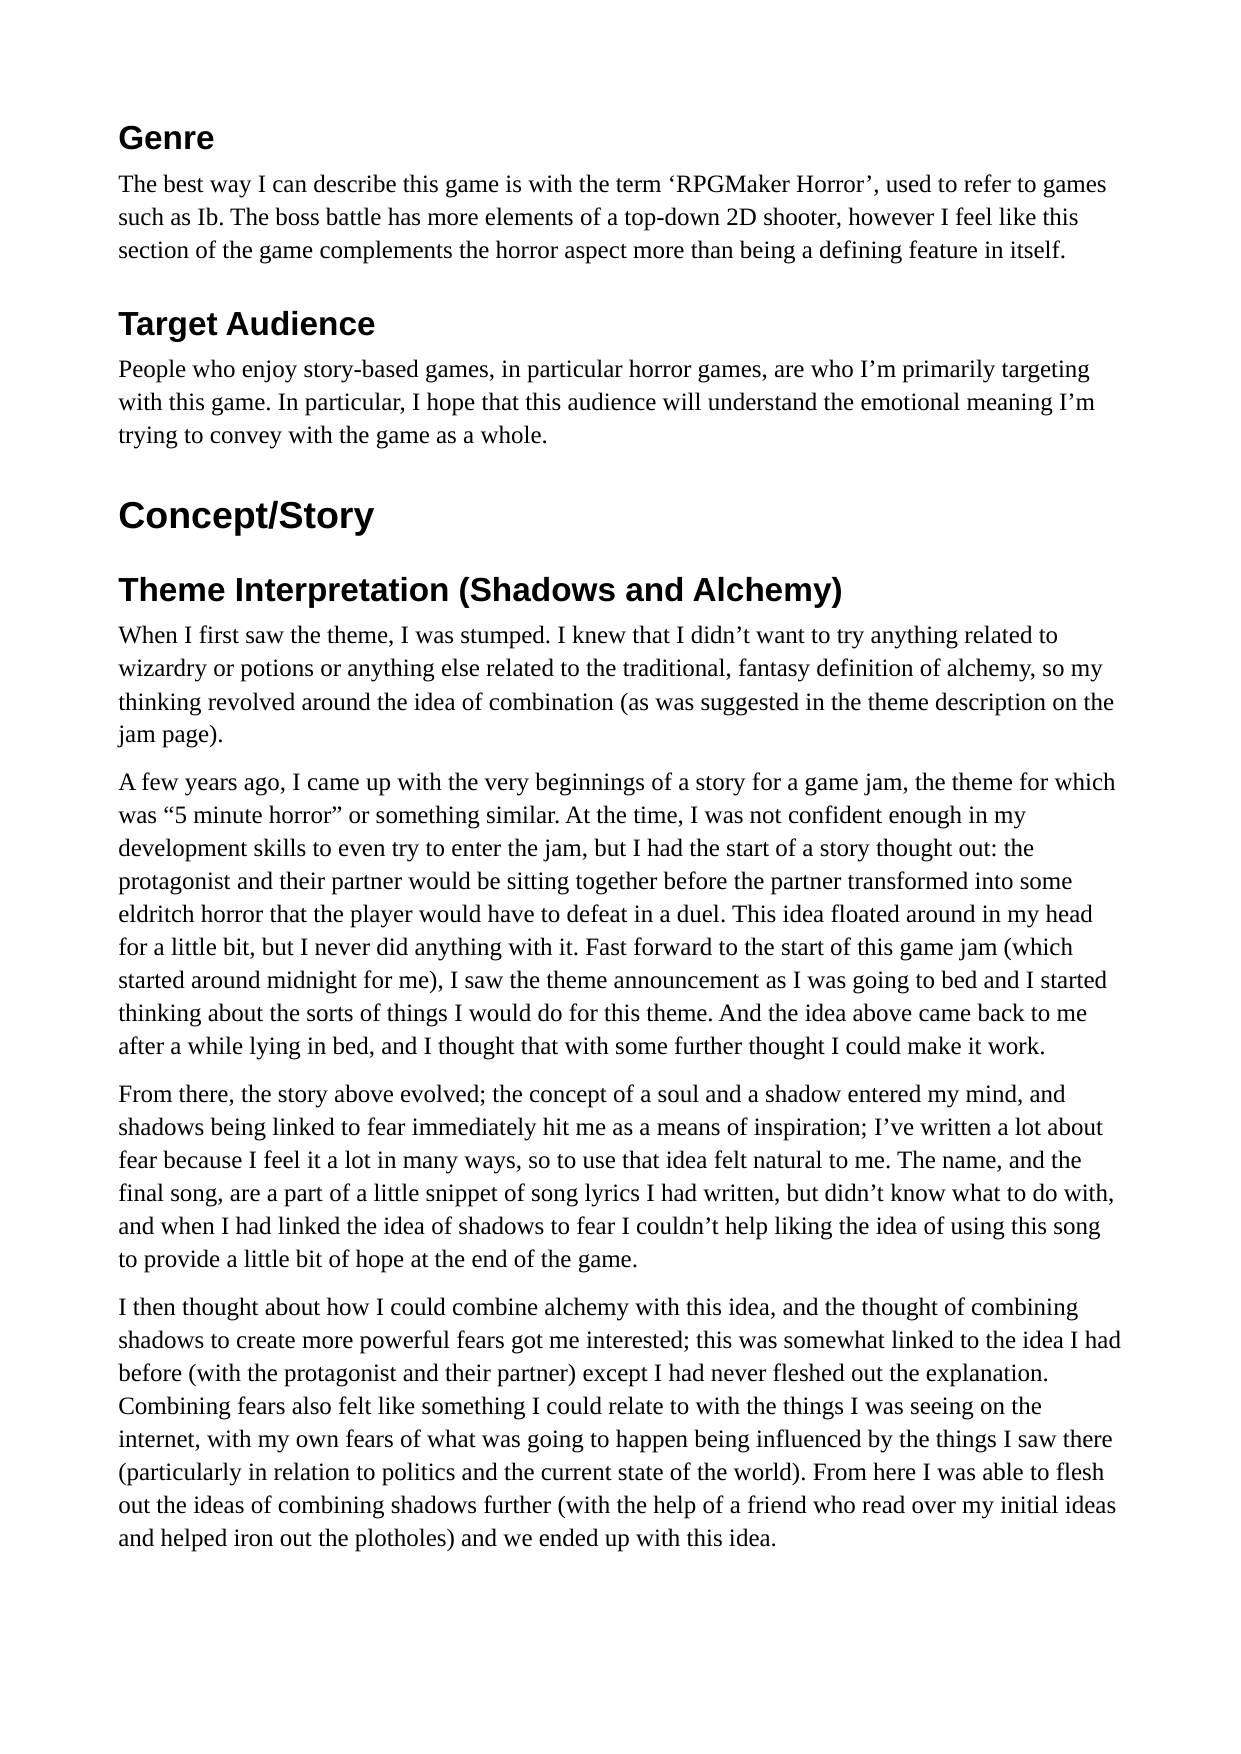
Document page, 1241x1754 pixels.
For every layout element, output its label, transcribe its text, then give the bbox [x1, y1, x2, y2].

text People who enjoy story-based games, in particular horror games, are who I’m primarily targeting with this game. In particular, I hope that this audience will understand the emotional meaning I’m trying to convey with the game as a whole. [118, 354, 1122, 449]
text The best way I can describe this game is with the term ‘RPGMaker Horror’, used to refer to games such as Ib. The boss battle has more elements of a top-down 2D shooter, however I feel like this section of the game complements the horror aspect more than being a defining feature in itself. [118, 169, 1122, 264]
text When I first saw the theme, I was stumped. I knew that I didn’t want to try anything related to wizardry or potions or anything else related to the traditional, fantasy definition of alchemy, so my thinking revolved around the idea of combination (as was suggested in the theme description on the jam page). [118, 621, 1122, 748]
subtitle Theme Interpretation (Shadows and Alchemy) [118, 569, 1122, 608]
subtitle Genre [118, 118, 1122, 157]
text From there, the story above evolved; the concept of a soul and a shadow entered my mind, and shadows being linked to fear immediately hit me as a means of inspiration; I’ve written a lot about fear because I feel it a lot in many ways, so to use that idea felt natural to me. The name, and the final song, are a part of a little snippet of song lyrics I had written, but didn’t know what to do with, and when I had linked the idea of shadows to fear I couldn’t help liking the idea of using this song to provide a little bit of hope at the end of the game. [118, 1079, 1122, 1273]
text I then thought about how I could combine alchemy with this idea, and the thought of combining shadows to create more powerful fears got me interested; this was somewhat linked to the idea I had before (with the protagonist and their partner) except I had never fleshed out the explanation. Combining fears also felt like something I could relate to with the things I was seeing on the internet, with my own fears of what was going to happen being influenced by the things I saw there (particularly in relation to politics and the current state of the world). From here I was able to flesh out the ideas of combining shadows further (with the help of a friend who read over my initial ideas and helped iron out the plotholes) and we ended up with this idea. [118, 1292, 1122, 1552]
text A few years ago, I came up with the very beginnings of a story for a game jam, the theme for which was “5 minute horror” or something similar. At the time, I was not confident enough in my development skills to even try to enter the jam, but I had the start of a story thought out: the protagonist and their partner would be sitting together before the partner transformed into some eldritch horror that the player would have to defeat in a duel. This idea floated around in my head for a little bit, but I never did anything with it. Fast forward to the start of this game jam (which started around midnight for me), I saw the theme announcement as I was going to bed and I started thinking about the sorts of things I would do for this theme. And the idea above came back to me after a while lying in bed, and I thought that with some further thought I could make it work. [118, 767, 1122, 1060]
subtitle Target Audience [118, 303, 1122, 342]
subtitle Concept/Story [118, 493, 1122, 536]
